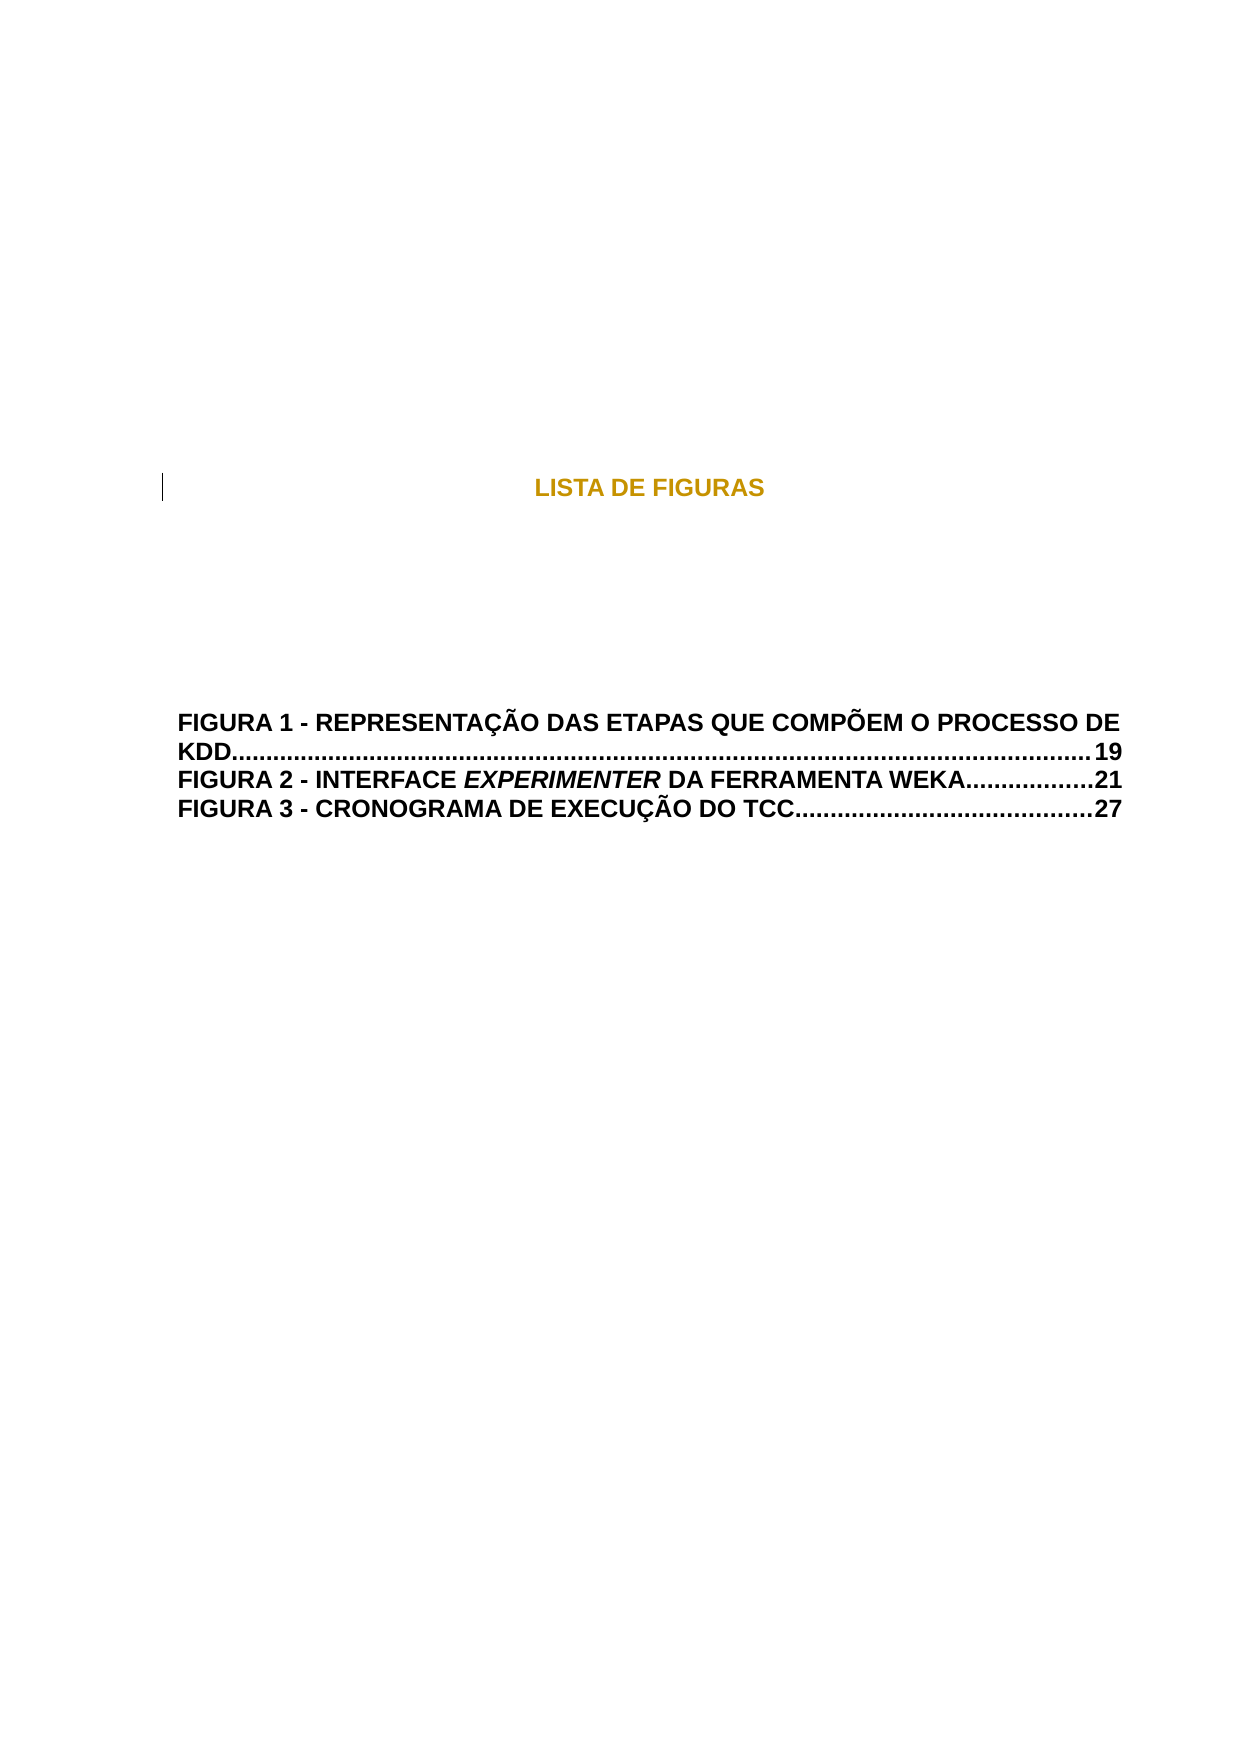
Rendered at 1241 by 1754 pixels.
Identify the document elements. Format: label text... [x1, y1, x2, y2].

text Figura 1 - Representação das etapas que compõem o processo de KDD 19 [177, 708, 1122, 765]
text Figura 3 - Cronograma de execução do TCC 27 [177, 794, 1122, 823]
text Figura 2 - Interface Experimenter da ferramenta WEKA 21 [177, 765, 1122, 794]
text Lista de figuras [177, 472, 1122, 501]
